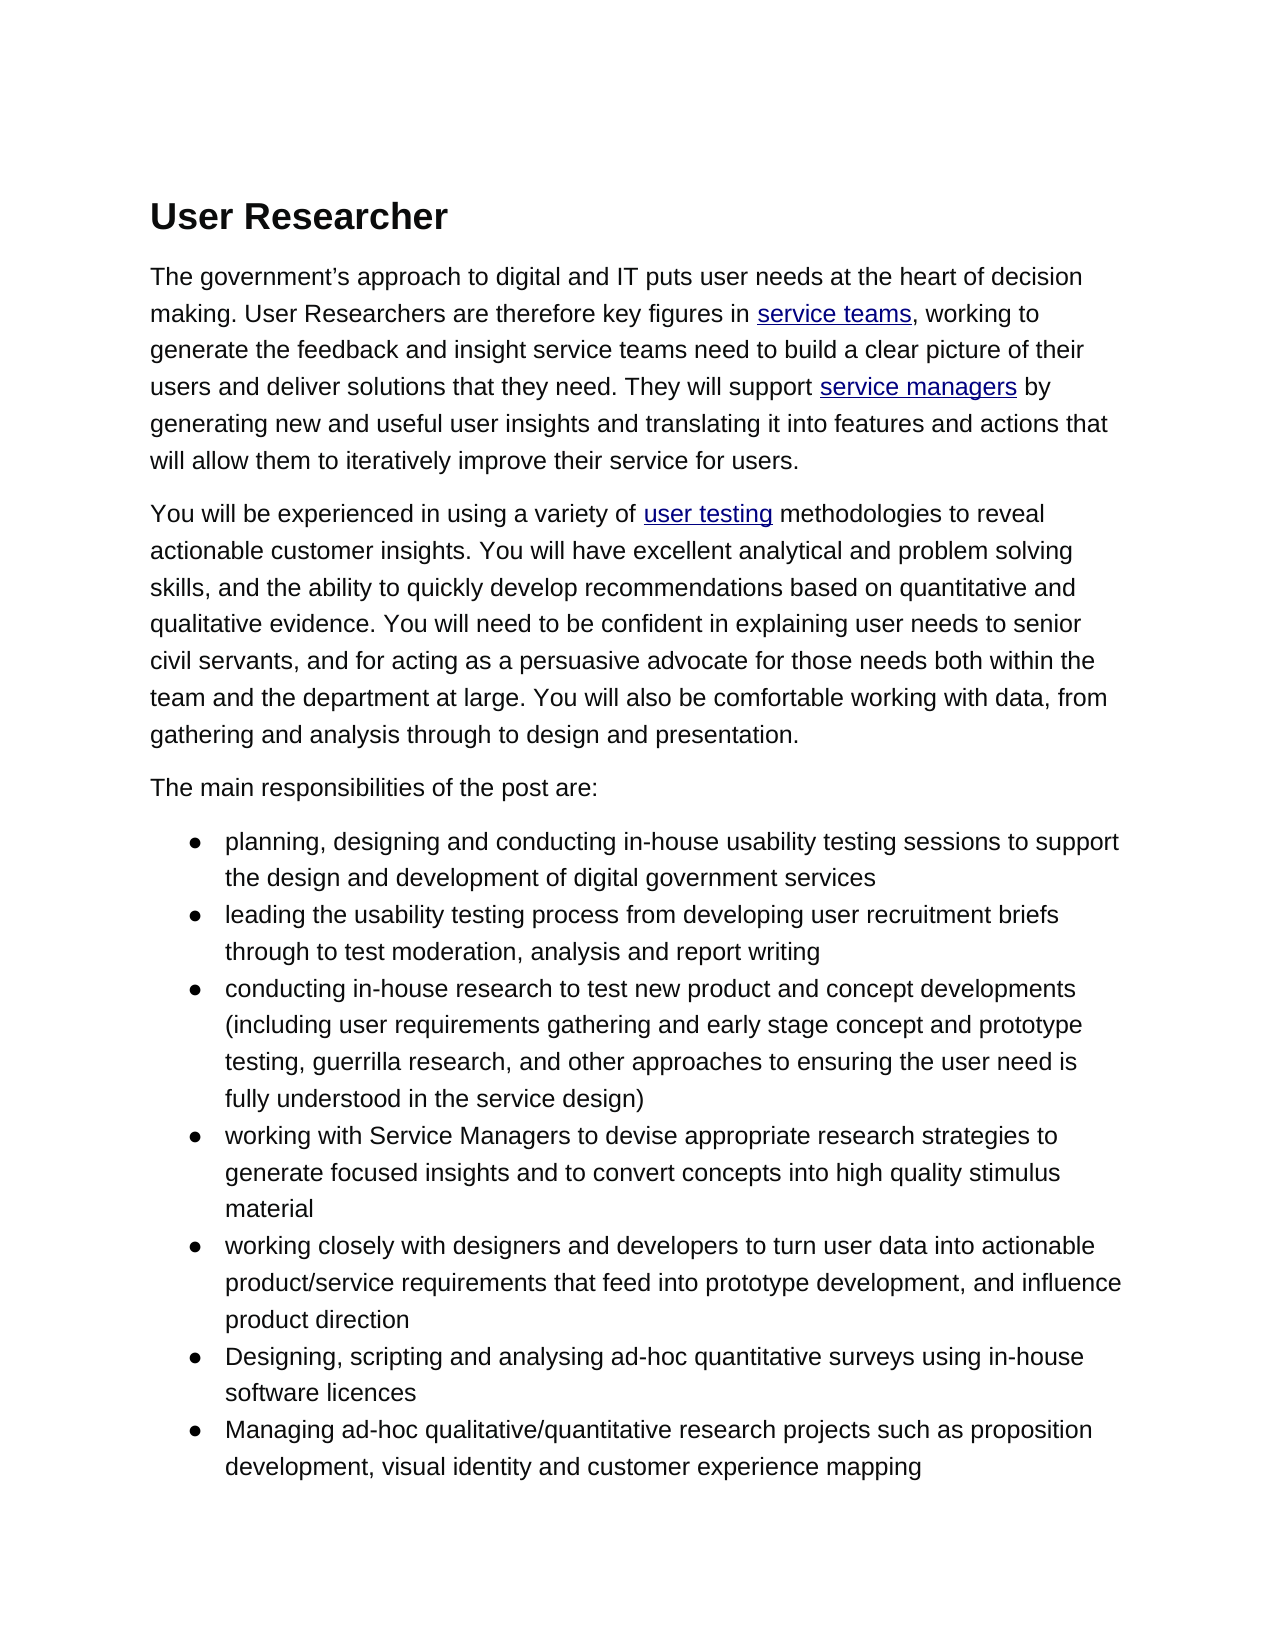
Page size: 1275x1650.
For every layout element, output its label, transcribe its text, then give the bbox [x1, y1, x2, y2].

list Designing, scripting and analysing ad-hoc quantitative surveys using in-house software licences [187, 1342, 1125, 1407]
text The government’s approach to digital and IT puts user needs at the heart of decision making. User Researchers are therefore key figures in service teams, working to generate the feedback and insight service teams need to build a clear picture of their users and deliver solutions that they need. They will support service managers by generating new and useful user insights and translating it into features and actions that will allow them to iteratively improve their service for users. [150, 263, 1125, 474]
text You will be experienced in using a variety of user testing methodologies to reveal actionable customer insights. You will have excellent analytical and problem solving skills, and the ability to quickly develop recommendations based on quantitative and qualitative evidence. You will need to be confident in explaining user needs to senior civil servants, and for acting as a persuasive advocate for those needs both within the team and the department at large. You will also be comfortable working with data, from gathering and analysis through to design and presentation. [150, 500, 1125, 748]
list working closely with designers and developers to turn user data into actionable product/service requirements that feed into prototype development, and influence product direction [187, 1232, 1125, 1333]
list leading the usability testing process from developing user recruitment briefs through to test moderation, analysis and report writing [187, 901, 1125, 966]
list Managing ad-hoc qualitative/quantitative research projects such as proposition development, visual identity and customer experience mapping [187, 1416, 1125, 1481]
list conducting in-house research to test new product and concept developments (including user requirements gathering and early stage concept and prototype testing, guerrilla research, and other approaches to ensuring the user need is fully understood in the service design) [187, 974, 1125, 1113]
list planning, designing and conducting in-house usability testing sessions to support the design and development of digital government services [187, 827, 1125, 892]
list working with Service Managers to devise appropriate research strategies to generate focused insights and to convert concepts into high quality stimulus material [187, 1122, 1125, 1223]
text The main responsibilities of the post are: [150, 774, 1125, 802]
subtitle User Researcher [150, 196, 1125, 238]
